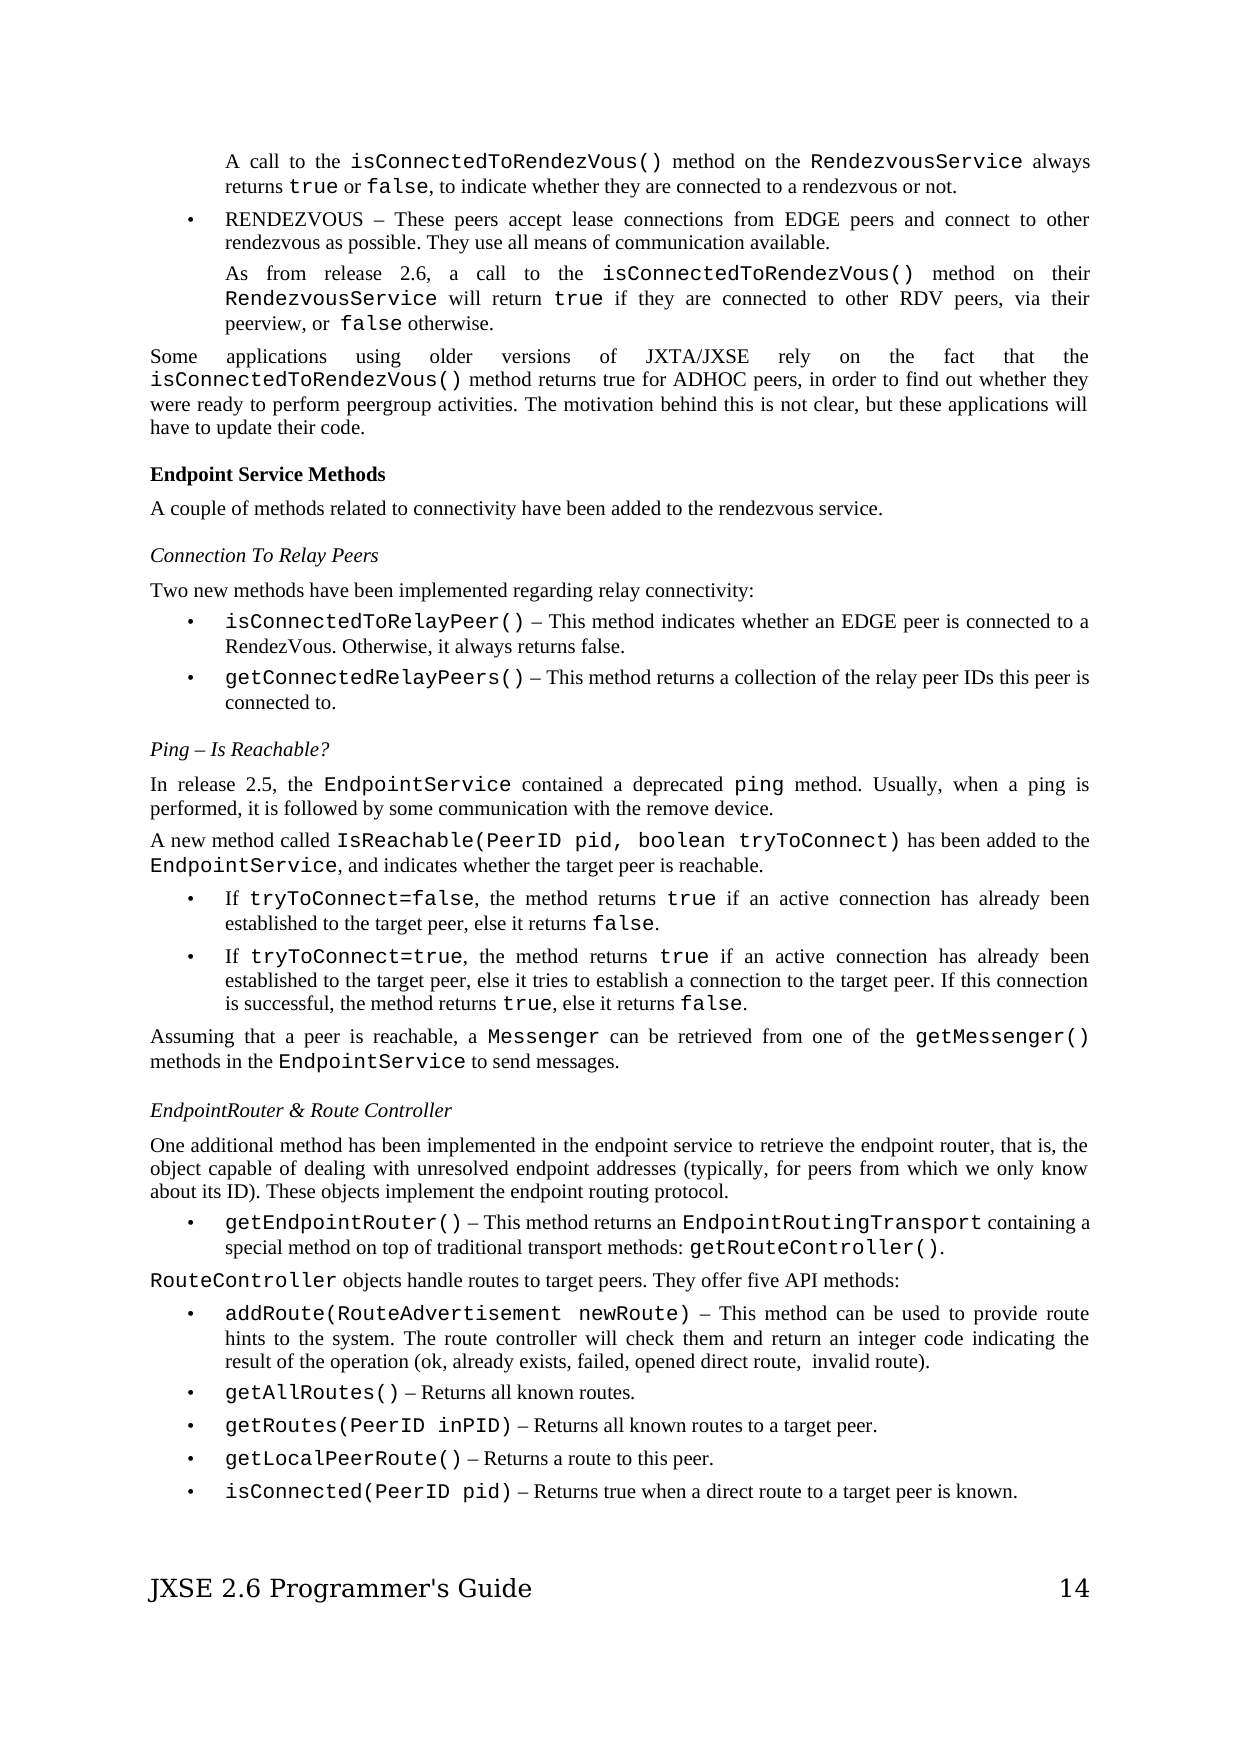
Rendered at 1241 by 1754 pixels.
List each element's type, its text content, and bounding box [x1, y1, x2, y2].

text A new method called IsReachable(PeerID pid, boolean tryToConnect) has been added to the EndpointService, and indicates whether the target peer is reachable. [150, 829, 1090, 878]
list getConnectedRelayPeers() – This method returns a collection of the relay peer IDs this peer is connected to. [187, 666, 1090, 714]
text Ping – Is Reachable? [150, 738, 1090, 761]
list addRoute(RouteAdvertisement newRoute) – This method can be used to provide route hints to the system. The route controller will check them and return an integer code indicating the result of the operation (ok, already exists, failed, opened direct route, invalid route). [187, 1302, 1090, 1373]
list isConnectedToRelayPeer() – This method indicates whether an EDGE peer is connected to a RendezVous. Otherwise, it always returns false. [187, 610, 1090, 658]
list getEndpointRouter() – This method returns an EndpointRoutingTransport containing a special method on top of traditional transport methods: getRouteController(). [187, 1211, 1090, 1260]
text RouteController objects handle routes to target peers. They offer five API methods: [150, 1269, 1090, 1293]
list getAllRoutes() – Returns all known routes. [187, 1381, 1090, 1406]
text Endpoint Service Methods [150, 462, 1090, 486]
list isConnected(PeerID pid) – Returns true when a direct route to a target peer is known. [187, 1480, 1090, 1505]
text A couple of methods related to connectivity have been added to the rendezvous service. [150, 497, 1090, 520]
text Some applications using older versions of JXTA/JXSE rely on the fact that the isConnectedToRendezVous() method returns true for ADHOC peers, in order to find out whether they were ready to perform peergroup activities. The motivation behind this is not clear, but these applications will have to update their code. [150, 345, 1090, 439]
list RENDEZVOUS – These peers accept lease connections from EDGE peers and connect to other rendezvous as possible. They use all means of communication available. [187, 208, 1090, 254]
text EndpointRouter & Route Controller [150, 1099, 1090, 1122]
text One additional method has been implemented in the endpoint service to retrieve the endpoint router, that is, the object capable of dealing with unresolved endpoint addresses (typically, for peers from which we only know about its ID). These objects implement the endpoint routing protocol. [150, 1133, 1090, 1202]
text Connection To Relay Peers [150, 544, 1090, 567]
list As from release 2.6, a call to the isConnectedToRendezVous() method on their RendezvousService will return true if they are connected to other RDV peers, via their peerview, or false otherwise. [187, 262, 1090, 337]
list A call to the isConnectedToRendezVous() method on the RendezvousService always returns true or false, to indicate whether they are connected to a rendezvous or not. [187, 150, 1090, 199]
text Assuming that a peer is reachable, a Messenger can be retrieved from one of the getMessenger() methods in the EndpointService to send messages. [150, 1025, 1090, 1075]
list getLocalPeerRoute() – Returns a route to this peer. [187, 1447, 1090, 1472]
list If tryToConnect=true, the method returns true if an active connection has already been established to the target peer, else it tries to establish a connection to the target peer. If this connection is successful, the method returns true, else it returns false. [187, 944, 1090, 1017]
list If tryToConnect=false, the method returns true if an active connection has already been established to the target peer, else it returns false. [187, 887, 1090, 936]
text In release 2.5, the EndpointService contained a deprecated ping method. Usually, when a ping is performed, it is followed by some communication with the remove device. [150, 772, 1090, 820]
text Two new methods have been implemented regarding relay connectivity: [150, 579, 1090, 602]
list getRoutes(PeerID inPID) – Returns all known routes to a target peer. [187, 1414, 1090, 1439]
